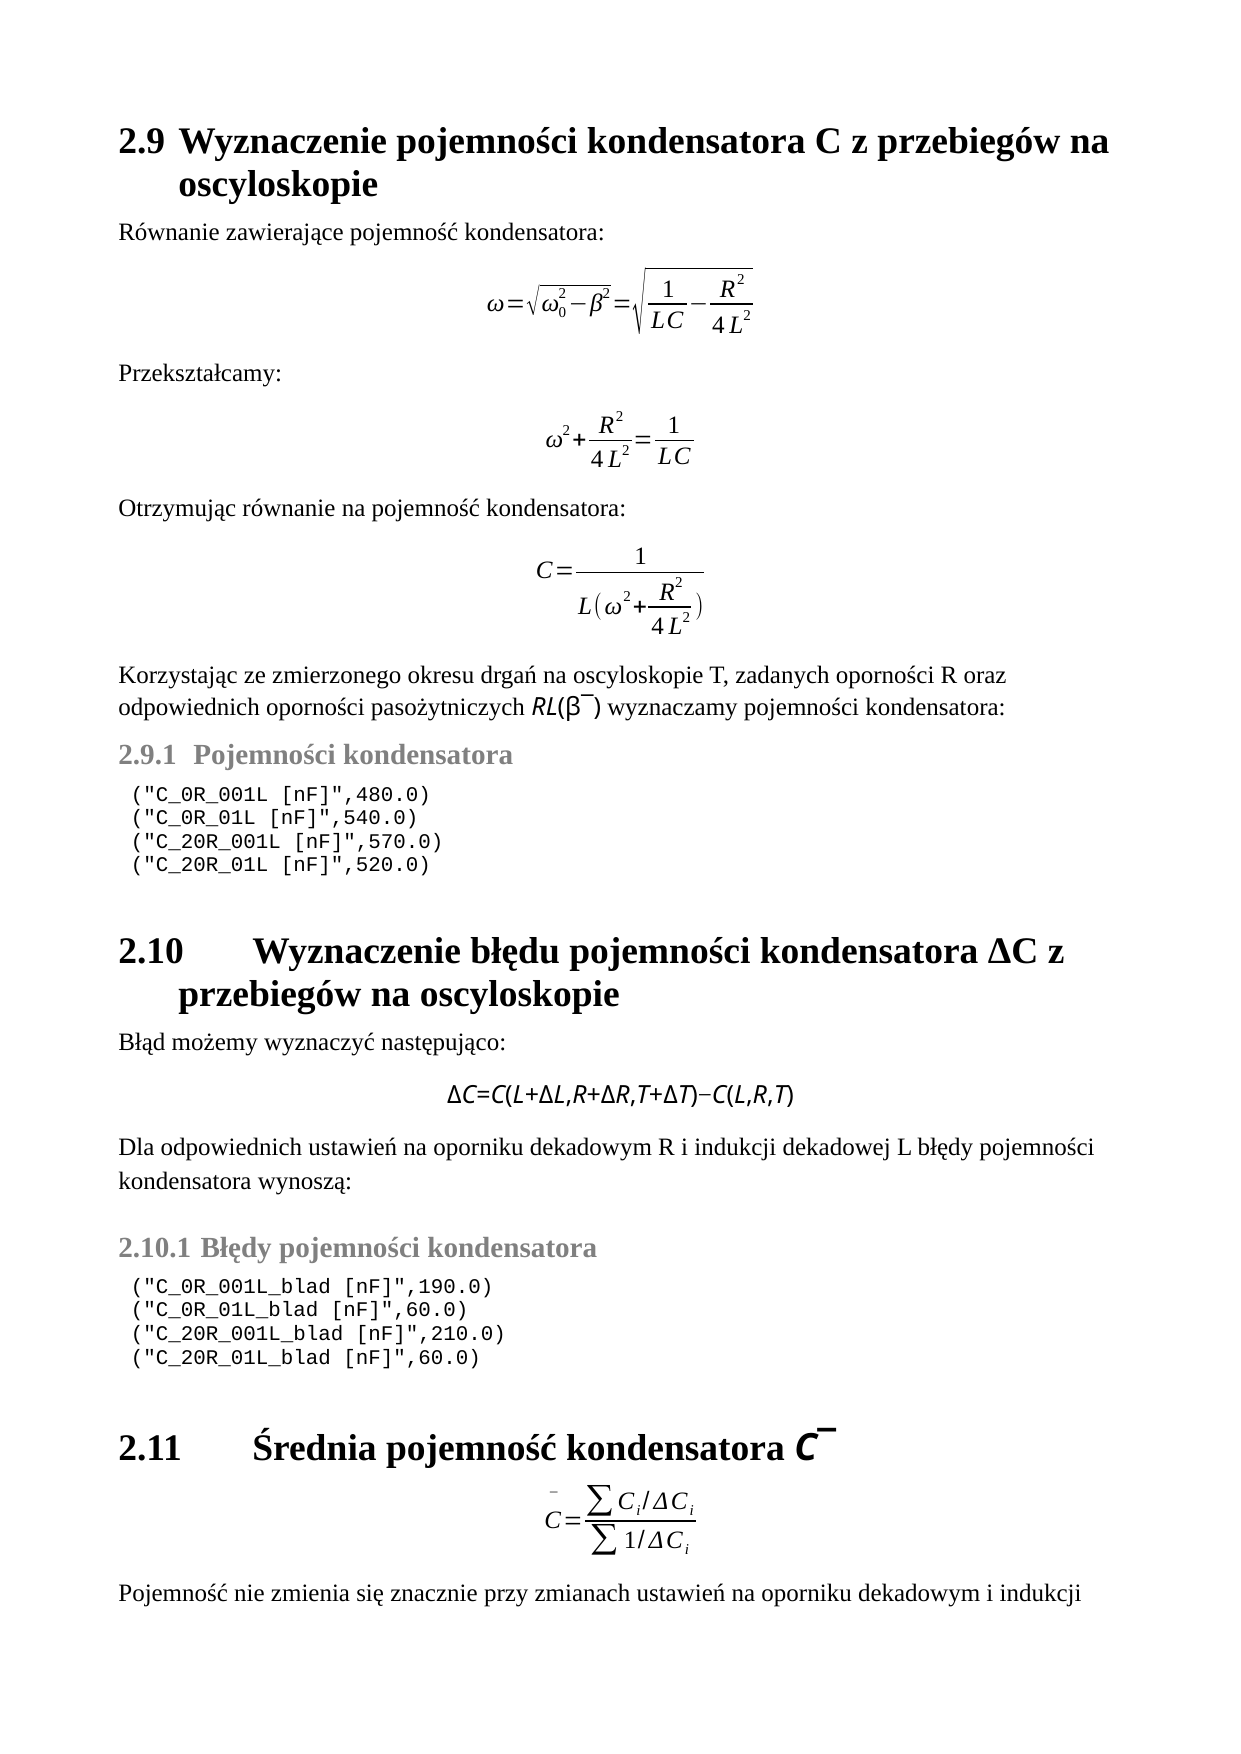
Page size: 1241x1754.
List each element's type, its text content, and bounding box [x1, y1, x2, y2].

subtitle Wyznaczenie błędu pojemności kondensatora ΔC z przebiegów na oscyloskopie [118, 928, 1122, 1015]
text Przekształcamy: [118, 358, 1122, 387]
text ("C_20R_001L_blad [nF]",210.0) [118, 1323, 1122, 1347]
text Otrzymując równanie na pojemność kondensatora: [118, 493, 1122, 522]
subtitle Wyznaczenie pojemności kondensatora C z przebiegów na oscyloskopie [118, 118, 1122, 204]
text ("C_0R_001L [nF]",480.0) [118, 783, 1122, 807]
text Dla odpowiednich ustawień na oporniku dekadowym R i indukcji dekadowej L błędy pojemności kondensatora wynoszą: [118, 1132, 1122, 1195]
text Korzystając ze zmierzonego okresu drgań na oscyloskopie T, zadanych oporności R oraz odpowiednich oporności pasożytniczych RL(β¯) wyznaczamy pojemności kondensatora: [118, 660, 1122, 723]
text ("C_20R_001L [nF]",570.0) [118, 831, 1122, 854]
text ("C_20R_01L_blad [nF]",60.0) [118, 1347, 1122, 1370]
text ("C_0R_01L [nF]",540.0) [118, 807, 1122, 831]
text ("C_0R_01L_blad [nF]",60.0) [118, 1299, 1122, 1323]
subtitle Średnia pojemność kondensatora C¯ [118, 1421, 1122, 1472]
text ("C_20R_01L [nF]",520.0) [118, 854, 1122, 878]
text ΔC=C(L+ΔL,R+ΔR,T+ΔT)−C(L,R,T) [118, 1076, 1122, 1110]
text Pojemność nie zmienia się znacznie przy zmianach ustawień na oporniku dekadowym i indukcji [118, 1578, 1122, 1606]
subtitle Błędy pojemności kondensatora [118, 1230, 1122, 1263]
text Równanie zawierające pojemność kondensatora: [118, 217, 1122, 246]
subtitle Pojemności kondensatora [118, 737, 1122, 771]
text Błąd możemy wyznaczyć następująco: [118, 1027, 1122, 1056]
text ("C_0R_001L_blad [nF]",190.0) [118, 1276, 1122, 1299]
